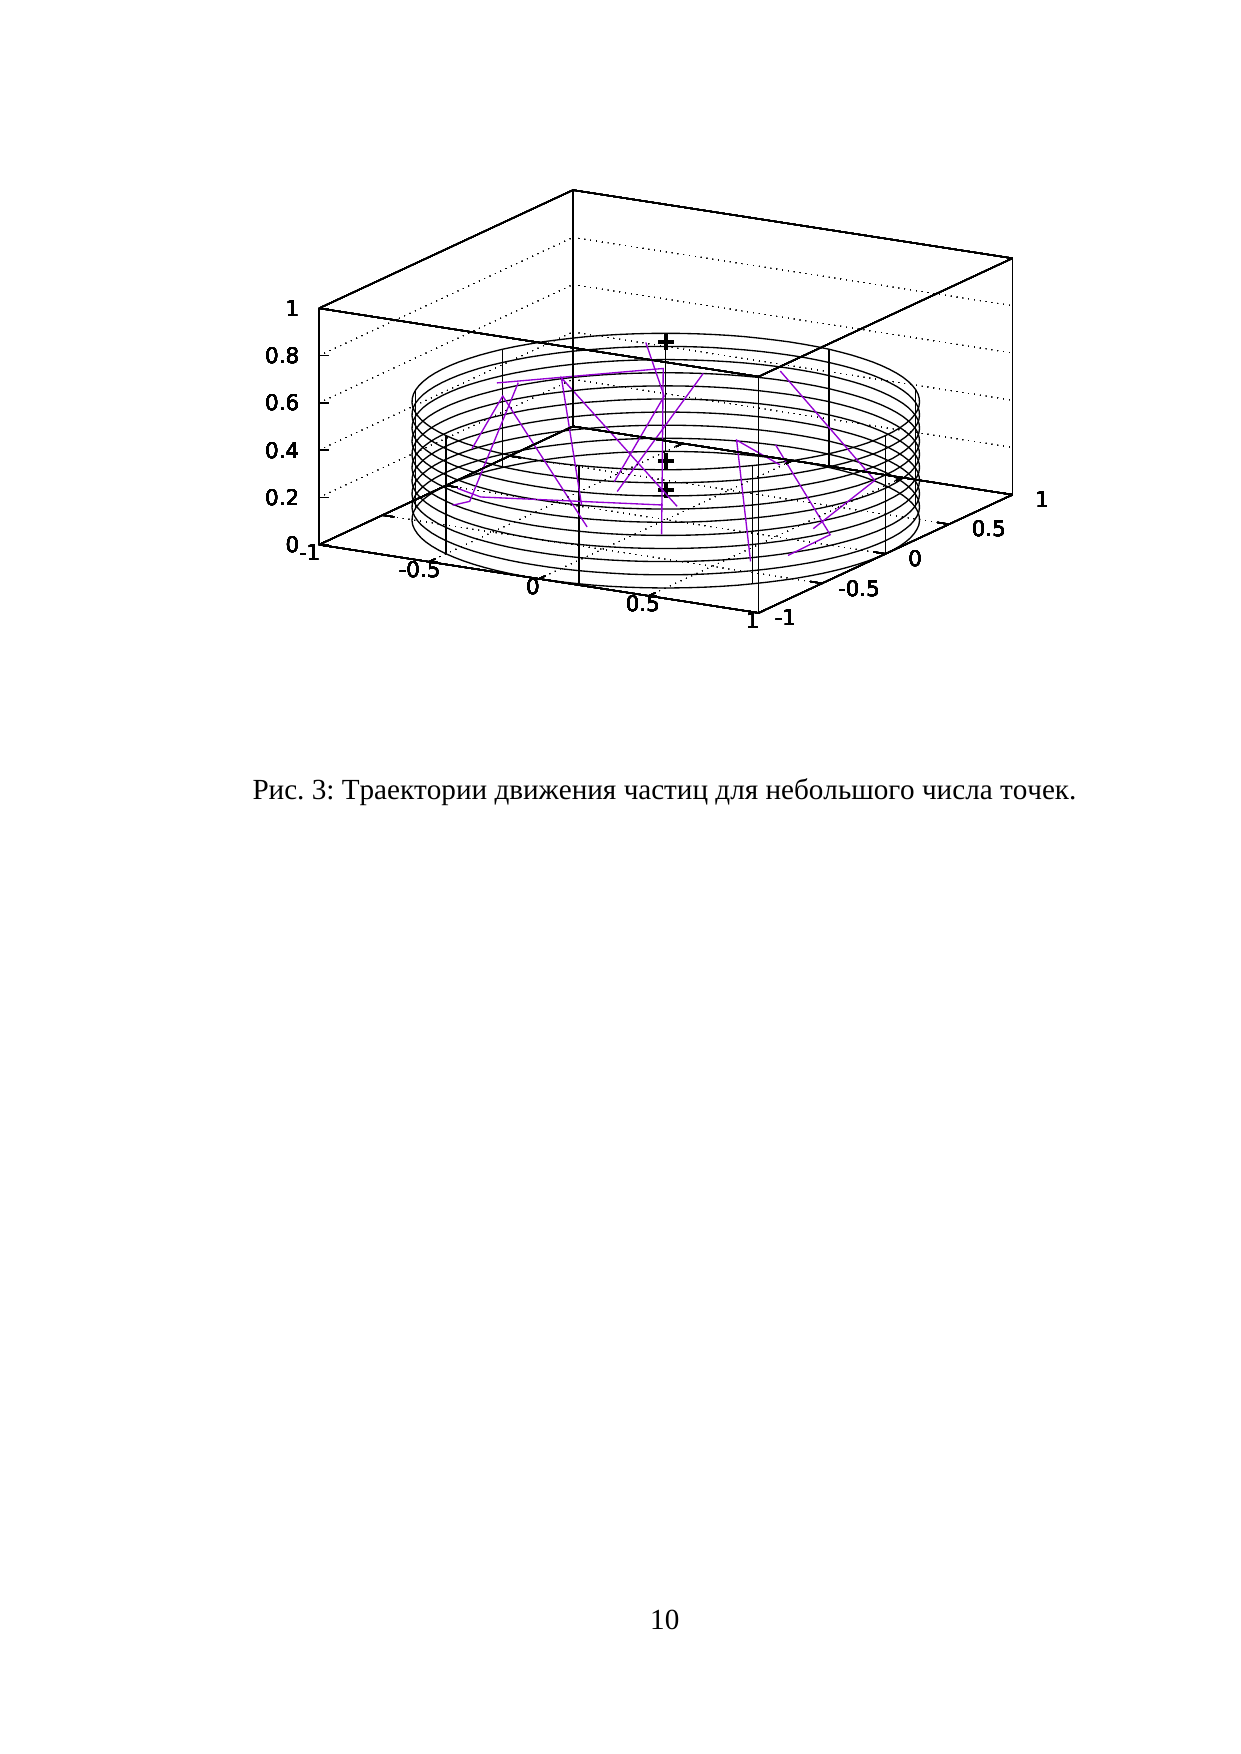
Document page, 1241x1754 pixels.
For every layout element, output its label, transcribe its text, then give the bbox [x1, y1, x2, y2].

table_header [177, 118, 1152, 767]
table_cell Рис. 3: Траектории движения частиц для небольшого числа точек. [177, 767, 1152, 832]
